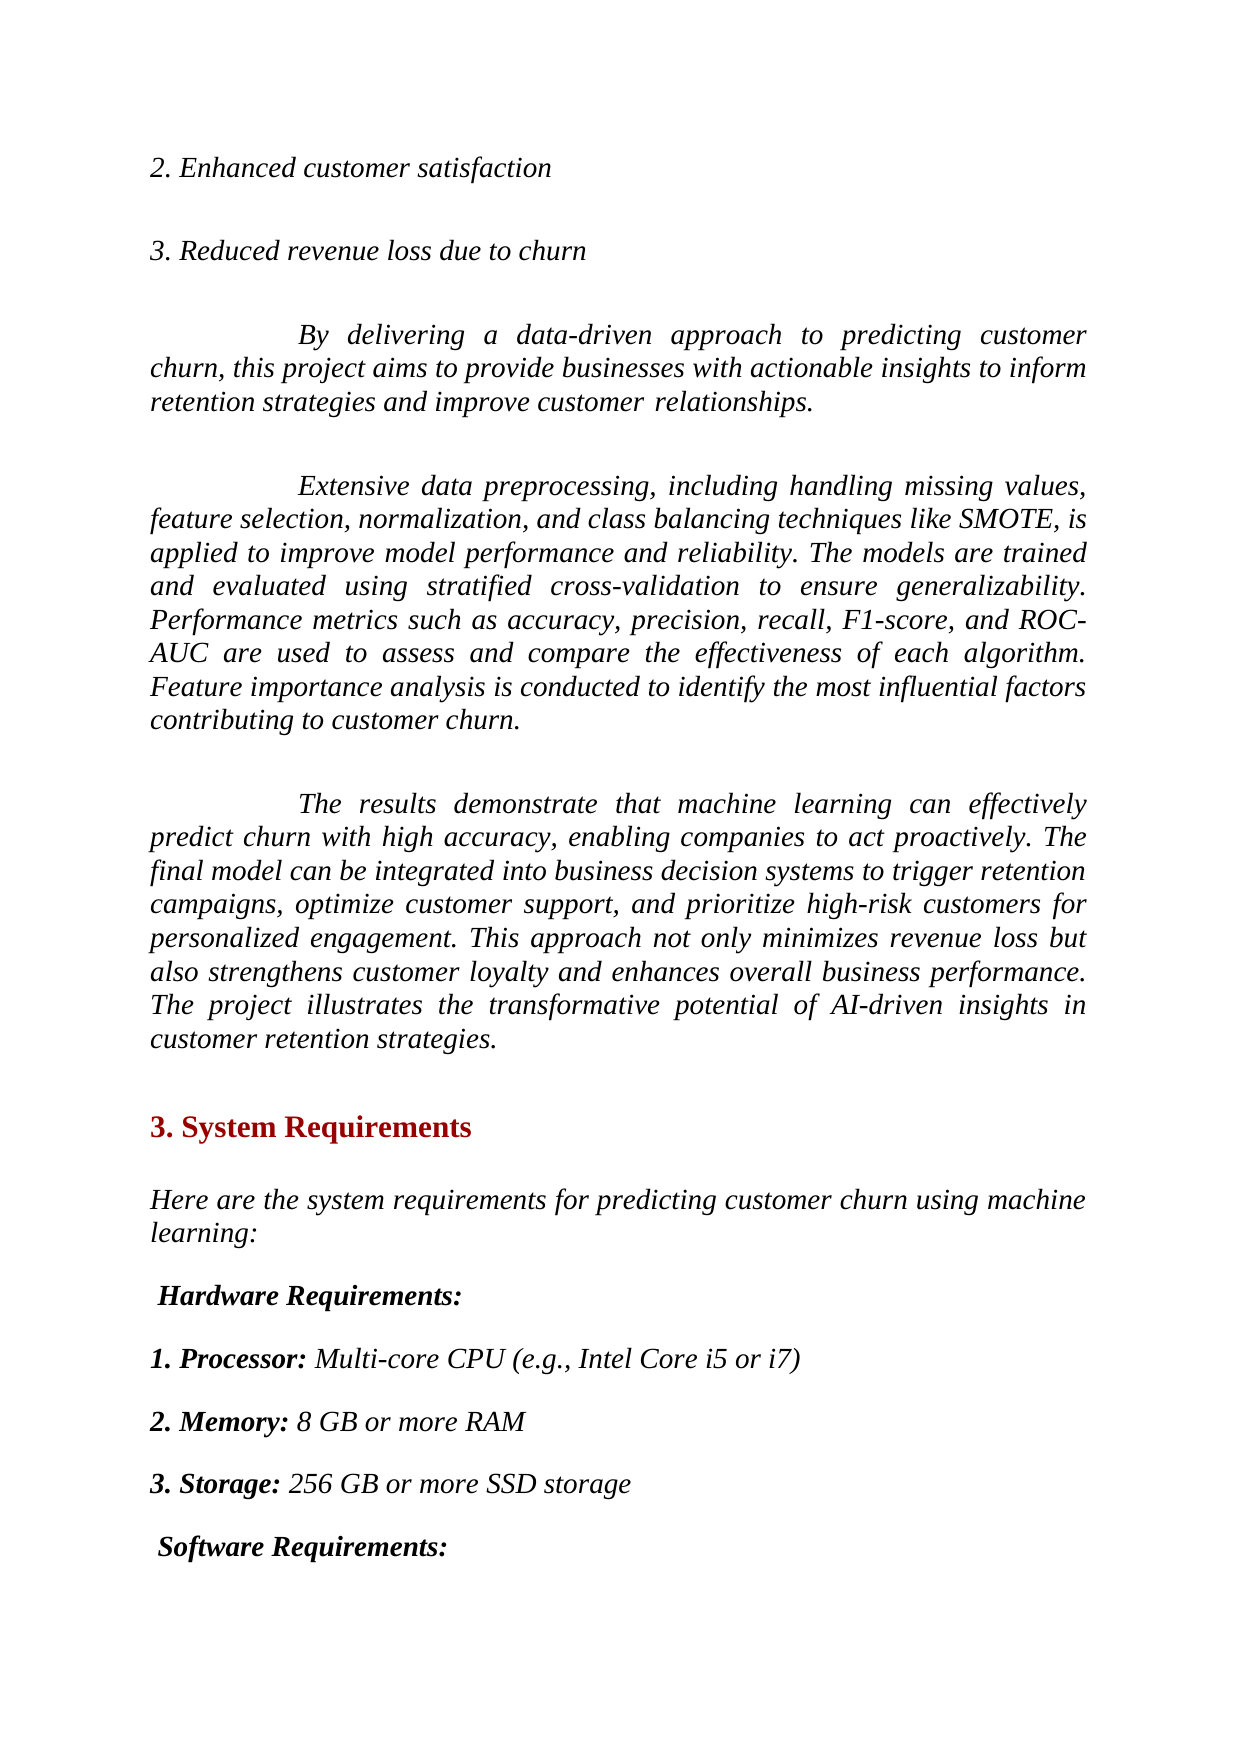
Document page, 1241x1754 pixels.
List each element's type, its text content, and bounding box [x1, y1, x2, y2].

text 2. Memory: 8 GB or more RAM [150, 1404, 1090, 1437]
text Here are the system requirements for predicting customer churn using machine learning: [150, 1182, 1090, 1249]
text Software Requirements: [150, 1529, 1090, 1563]
text 3. System Requirements [150, 1108, 1090, 1144]
text Hardware Requirements: [150, 1278, 1090, 1312]
text 1. Processor: Multi-core CPU (e.g., Intel Core i5 or i7) [150, 1341, 1090, 1374]
text Extensive data preprocessing, including handling missing values, feature selection, normalization, and class balancing techniques like SMOTE, is applied to improve model performance and reliability. The models are trained and evaluated using stratified cross-validation to ensure generalizability. Performance metrics such as accuracy, precision, recall, F1-score, and ROC-AUC are used to assess and compare the effectiveness of each algorithm. Feature importance analysis is conducted to identify the most influential factors contributing to customer churn. [150, 468, 1090, 736]
text By delivering a data-driven approach to predicting customer churn, this project aims to provide businesses with actionable insights to inform retention strategies and improve customer relationships. [150, 317, 1090, 418]
text 3. Reduced revenue loss due to churn [150, 233, 1090, 267]
text 3. Storage: 256 GB or more SSD storage [150, 1466, 1090, 1500]
text The results demonstrate that machine learning can effectively predict churn with high accuracy, enabling companies to act proactively. The final model can be integrated into business decision systems to trigger retention campaigns, optimize customer support, and prioritize high-risk customers for personalized engagement. This approach not only minimizes revenue loss but also strengthens customer loyalty and enhances overall business performance. The project illustrates the transformative potential of AI-driven insights in customer retention strategies. [150, 786, 1090, 1054]
text 2. Enhanced customer satisfaction [150, 150, 1090, 183]
